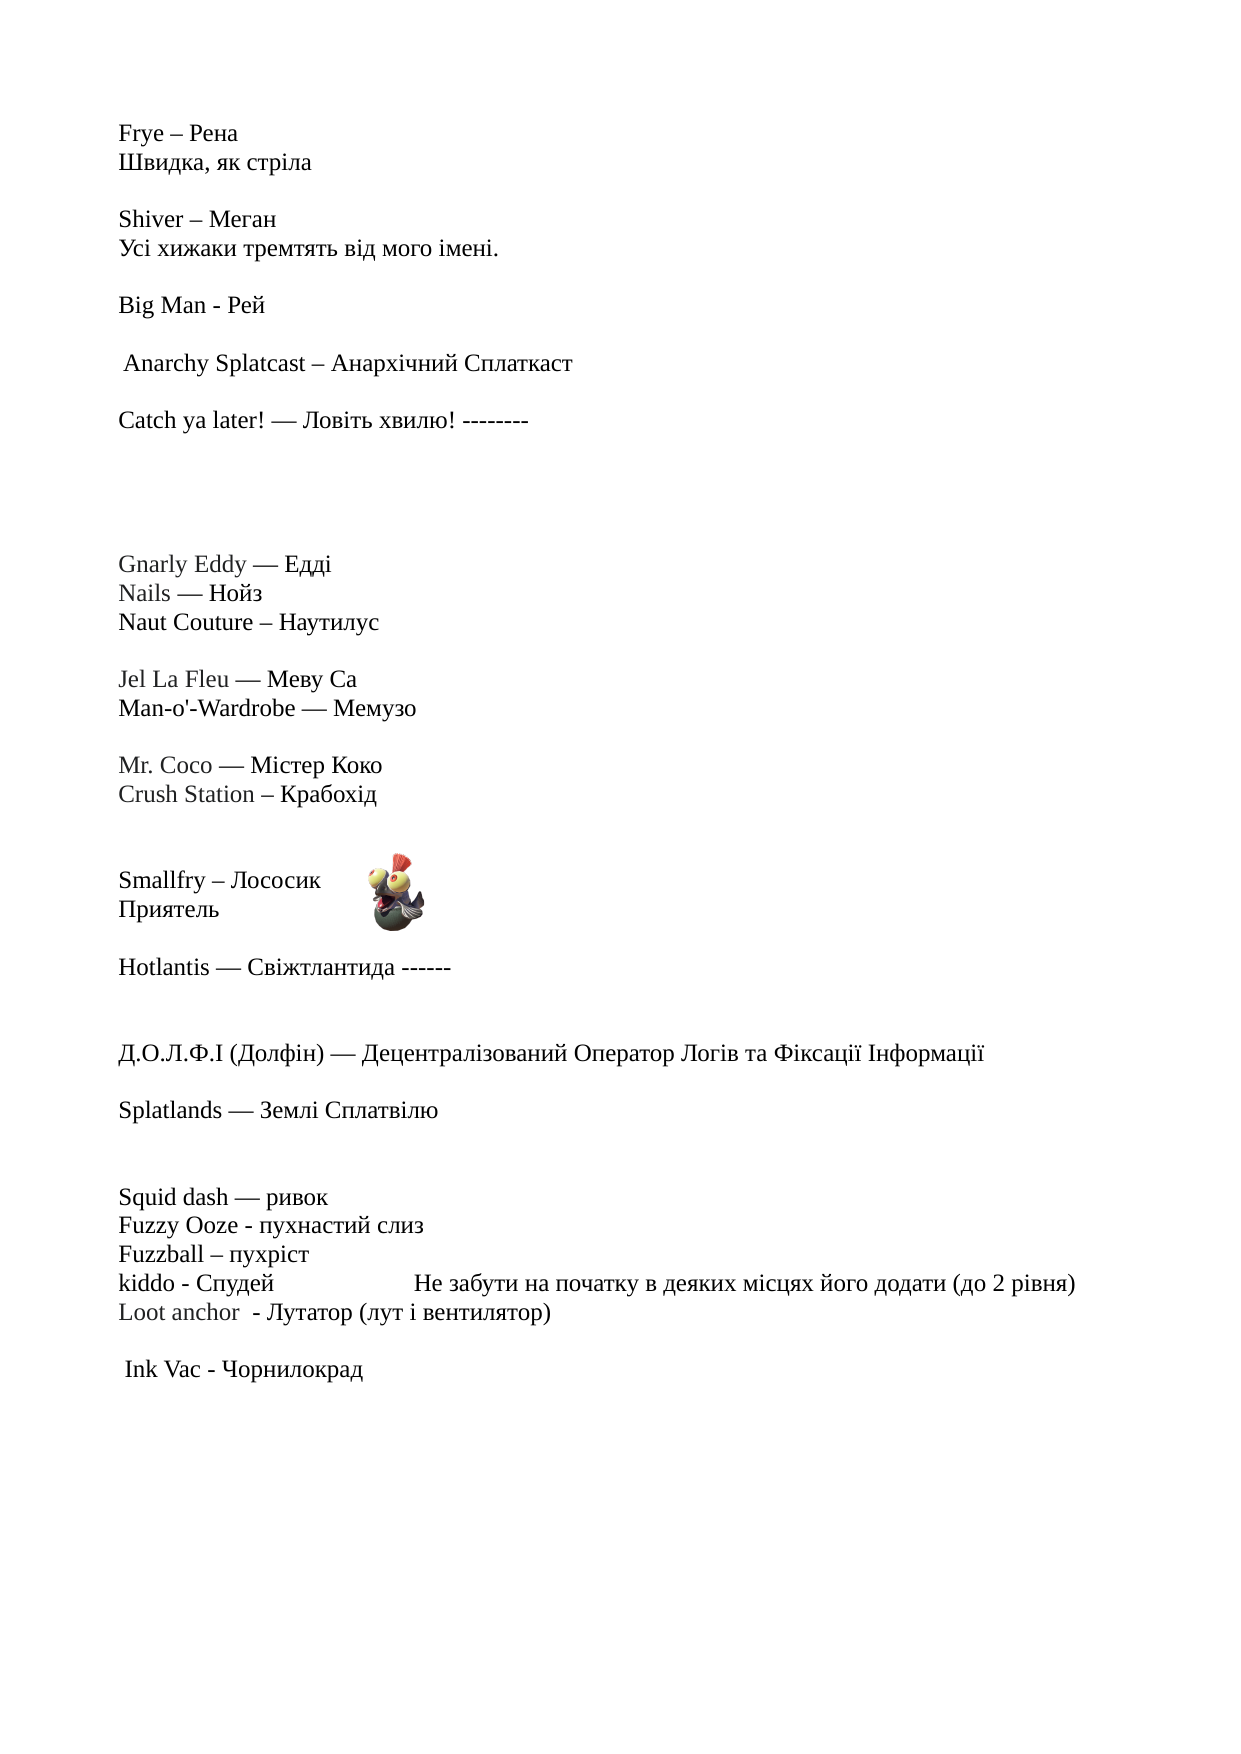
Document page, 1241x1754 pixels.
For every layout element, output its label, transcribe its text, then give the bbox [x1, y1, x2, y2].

text Catch ya later! — Ловіть хвилю! -------- [118, 406, 1122, 434]
text Loot anchor - Лутатор (лут і вентилятор) [118, 1297, 1122, 1326]
text Shiver – Меган [118, 204, 1122, 233]
text Швидка, як стріла [118, 147, 1122, 176]
text Smallfry – Лососик [118, 866, 368, 894]
text Squid dash — ривок [118, 1182, 1122, 1211]
text Naut Couture – Наутилус [118, 607, 1122, 636]
text Усі хижаки тремтять від мого імені. [118, 233, 1122, 262]
text Big Man - Рей [118, 291, 1122, 319]
text Hotlantis — Свіжтлантида ------ [118, 952, 1122, 981]
text Приятель [118, 894, 368, 923]
text [425, 866, 1122, 894]
text Gnarly Eddy — Едді [118, 549, 1122, 578]
text Nails — Нойз [118, 578, 1122, 607]
text Splatlands — Землі Сплатвілю [118, 1096, 1122, 1124]
text Man-o'-Wardrobe — Мемузо [118, 693, 1122, 722]
text [425, 894, 1122, 923]
text Fuzzy Ooze - пухнастий слиз [118, 1211, 1122, 1239]
picture [368, 853, 425, 931]
text Д.О.Л.Ф.І (Долфін) — Децентралізований Оператор Логів та Фіксації Інформації [118, 1038, 1122, 1067]
text Jel La Fleu — Меву Са [118, 664, 1122, 693]
text Mr. Coco — Містер Коко [118, 751, 1122, 779]
text kiddo - Спудей Не забути на початку в деяких місцях його додати (до 2 рівня) [118, 1268, 1122, 1297]
text Crush Station – Крабохід [118, 779, 1122, 808]
text Anarchy Splatcast – Анархічний Сплаткаст [118, 348, 1122, 377]
text Ink Vac - Чорнилокрад [118, 1354, 1122, 1383]
text Frye – Рена [118, 118, 1122, 147]
text Fuzzball – пухріст [118, 1239, 1122, 1268]
